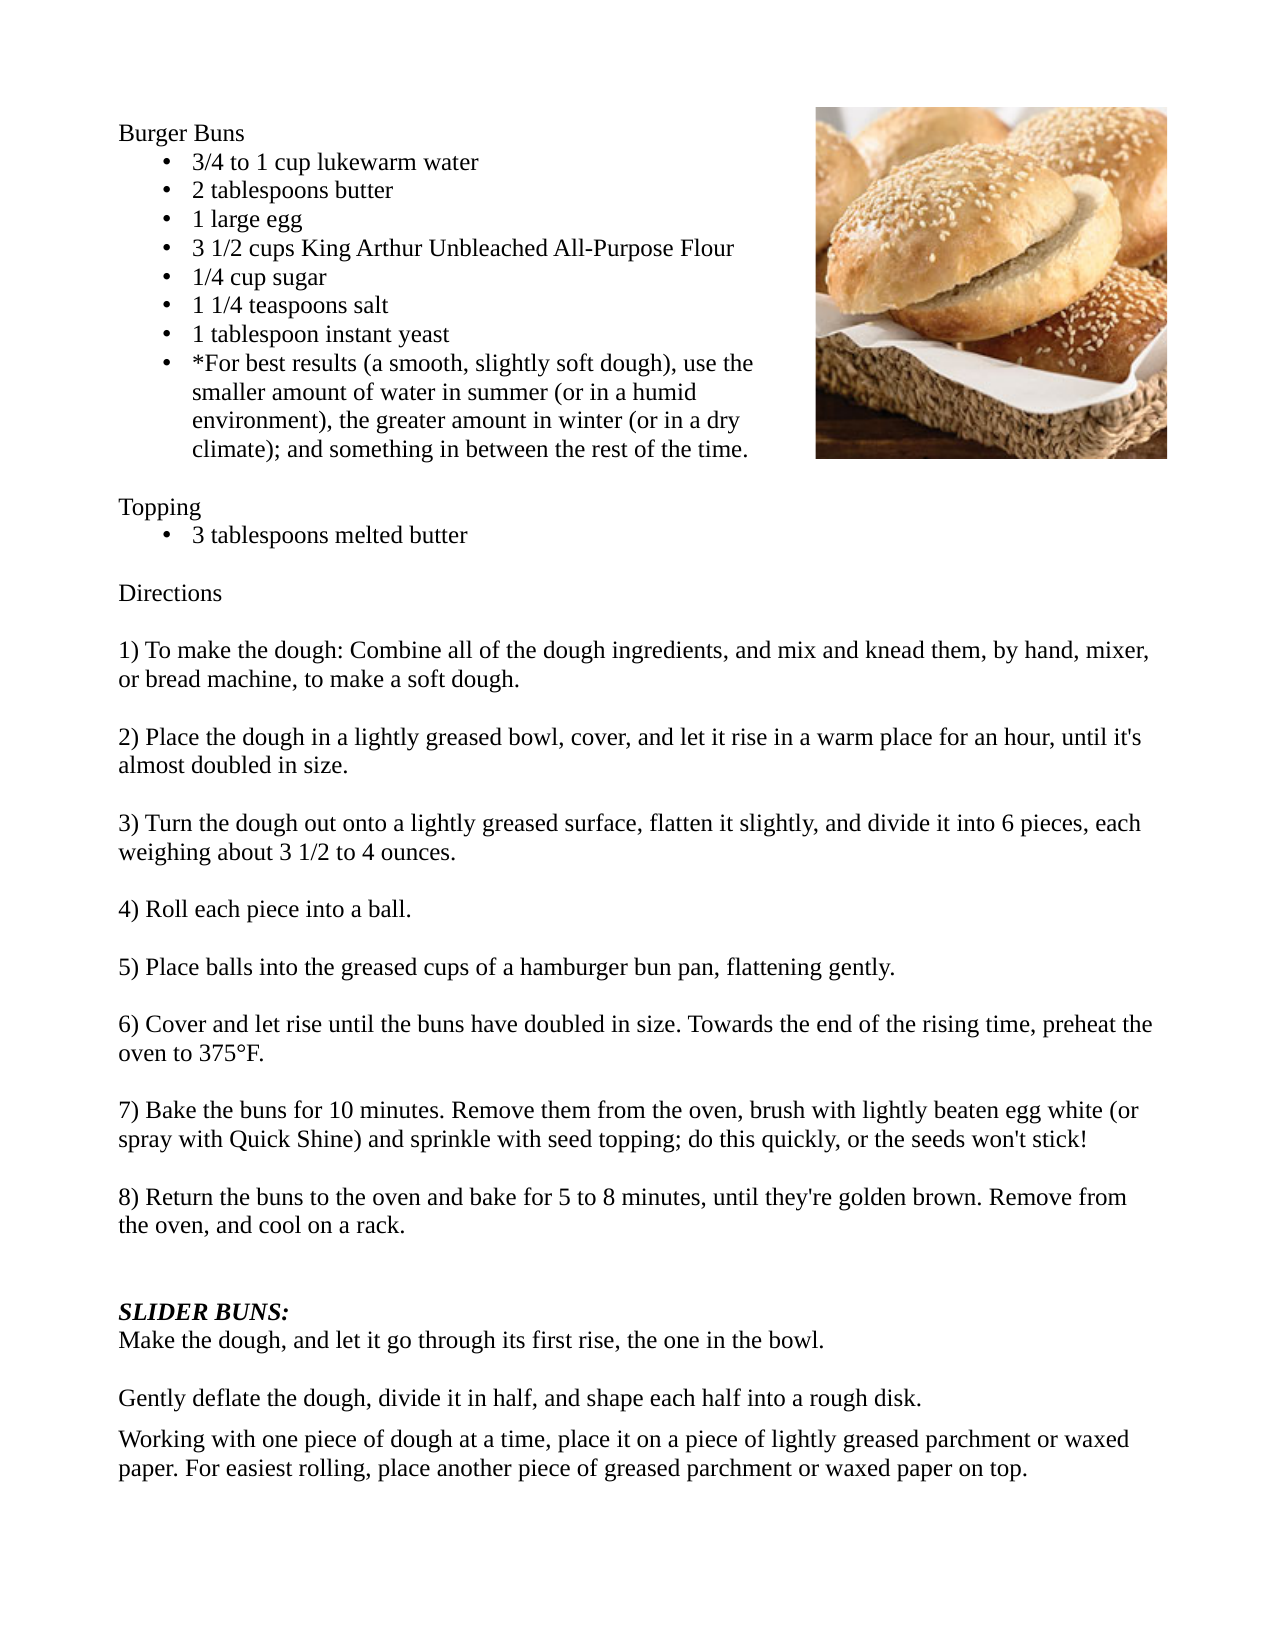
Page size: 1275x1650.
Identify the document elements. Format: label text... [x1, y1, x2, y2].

text 7) Bake the buns for 10 minutes. Remove them from the oven, brush with lightly beaten egg white (or spray with Quick Shine) and sprinkle with seed topping; do this quickly, or the seeds won't stick! [118, 1096, 1157, 1153]
text Burger Buns [118, 118, 815, 147]
text 1) To make the dough: Combine all of the dough ingredients, and mix and knead them, by hand, mixer, or bread machine, to make a soft dough. [118, 636, 1157, 693]
text Topping [118, 492, 1157, 521]
text 6) Cover and let rise until the buns have doubled in size. Towards the end of the rising time, preheat the oven to 375°F. [118, 1009, 1157, 1067]
text 5) Place balls into the greased cups of a hamburger bun pan, flattening gently. [118, 952, 1157, 981]
list 1 tablespoon instant yeast [162, 319, 815, 348]
text 4) Roll each piece into a ball. [118, 894, 1157, 923]
picture [815, 107, 1168, 459]
list *For best results (a smooth, slightly soft dough), use the smaller amount of water in summer (or in a humid environment), the greater amount in winter (or in a dry climate); and something in between the rest of the time. [162, 348, 1157, 463]
list 3/4 to 1 cup lukewarm water [162, 147, 815, 176]
text Directions [118, 578, 1157, 607]
text 3) Turn the dough out onto a lightly greased surface, flatten it slightly, and divide it into 6 pieces, each weighing about 3 1/2 to 4 ounces. [118, 808, 1157, 866]
text SLIDER BUNS: Make the dough, and let it go through its first rise, the one in the bowl. [118, 1297, 1157, 1354]
text 2) Place the dough in a lightly greased bowl, cover, and let it rise in a warm place for an hour, until it's almost doubled in size. [118, 722, 1157, 779]
text Gently deflate the dough, divide it in half, and shape each half into a rough disk. [118, 1383, 1157, 1412]
list 1 large egg [162, 204, 815, 233]
text 8) Return the buns to the oven and bake for 5 to 8 minutes, until they're golden brown. Remove from the oven, and cool on a rack. [118, 1182, 1157, 1239]
list 3 1/2 cups King Arthur Unbleached All-Purpose Flour [162, 233, 815, 262]
list 1 1/4 teaspoons salt [162, 291, 815, 319]
list 2 tablespoons butter [162, 176, 815, 204]
text Working with one piece of dough at a time, place it on a piece of lightly greased parchment or waxed paper. For easiest rolling, place another piece of greased parchment or waxed paper on top. [118, 1424, 1157, 1482]
list 1/4 cup sugar [162, 262, 815, 291]
list 3 tablespoons melted butter [162, 521, 1157, 549]
